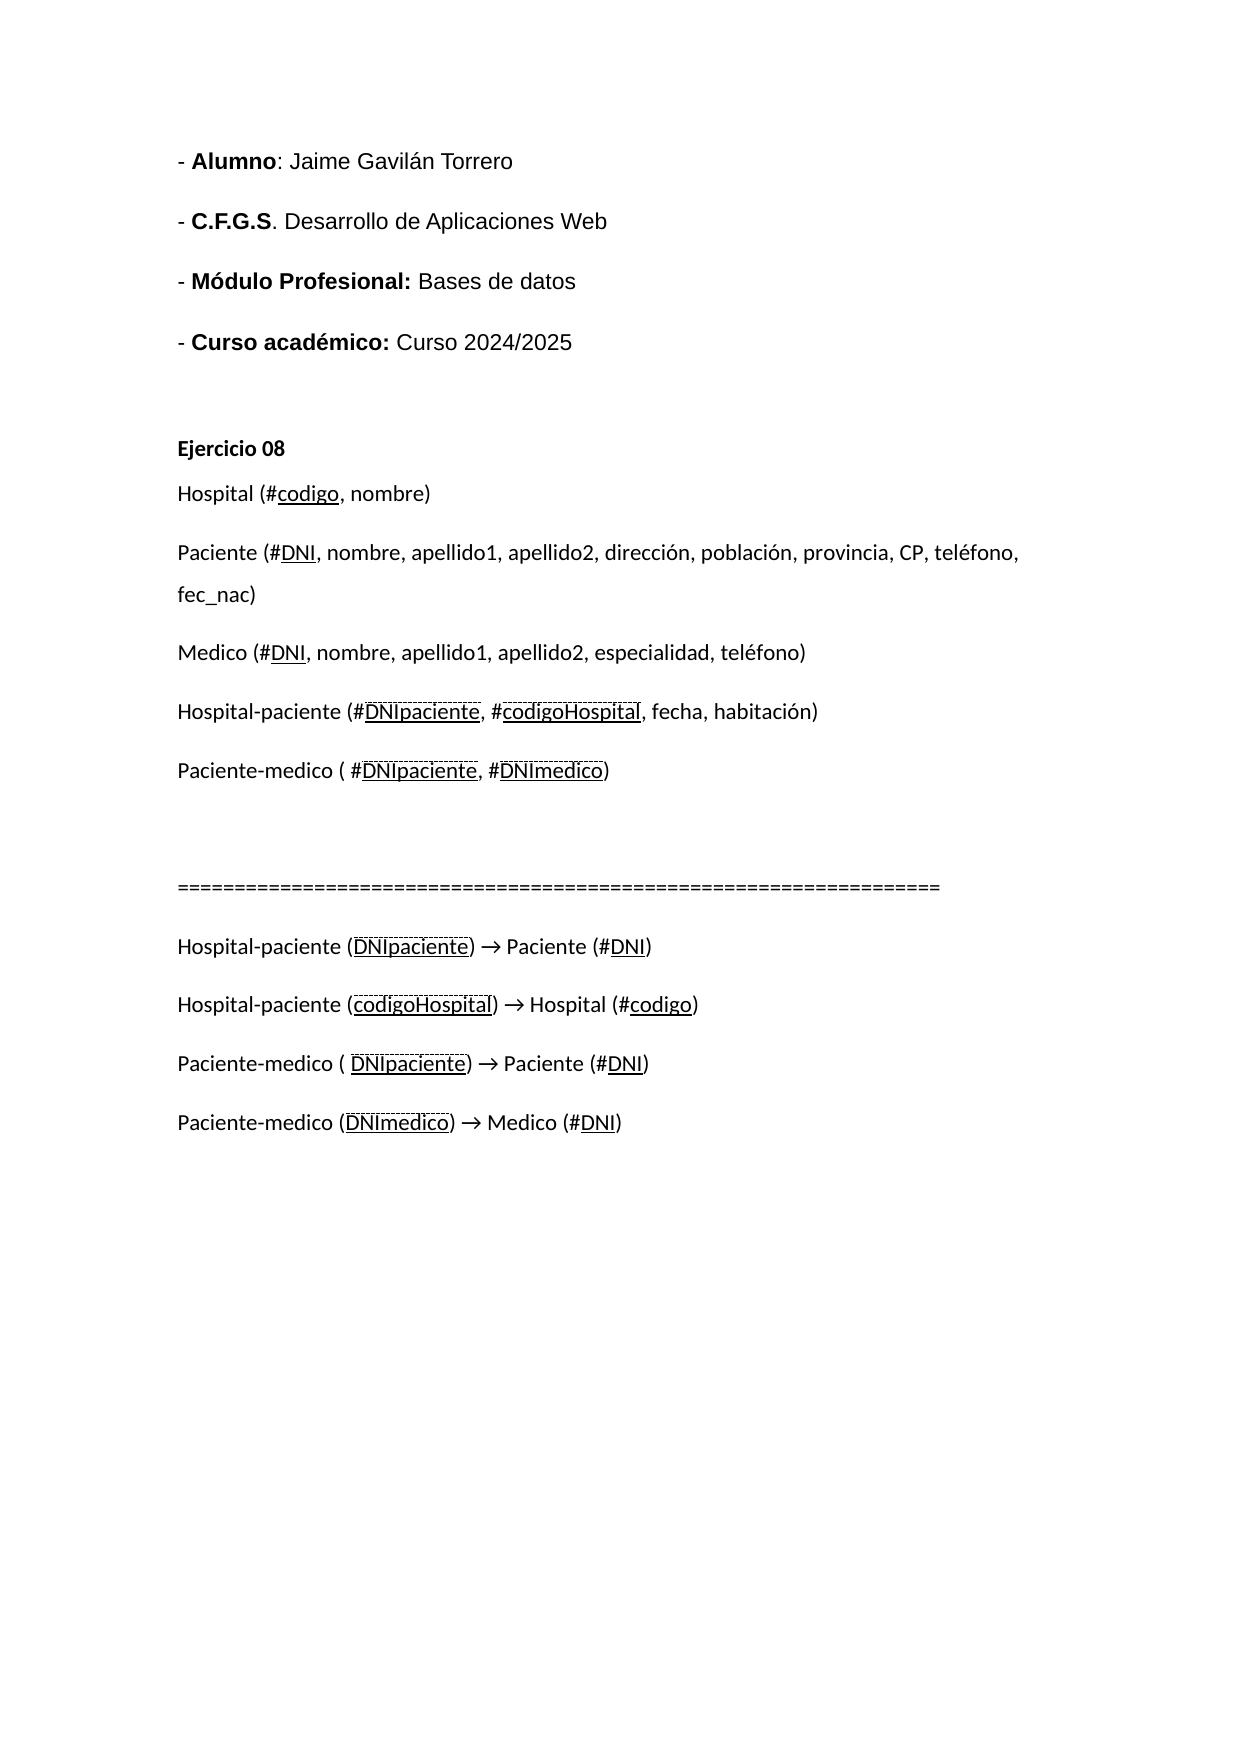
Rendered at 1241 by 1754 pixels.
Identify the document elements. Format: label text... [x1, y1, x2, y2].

text Hospital-paciente (#DNIpaciente, #codigoHospital, fecha, habitación) [177, 697, 1063, 725]
text =================================================================== [177, 873, 1063, 901]
text Ejercicio 08 [177, 434, 1063, 462]
text - C.F.G.S. Desarrollo de Aplicaciones Web [177, 208, 1063, 234]
text Paciente-medico (DNImedico) → Medico (#DNI) [177, 1108, 1063, 1136]
text Hospital-paciente (codigoHospital) → Hospital (#codigo) [177, 990, 1063, 1018]
text - Curso académico: Curso 2024/2025 [177, 328, 1063, 355]
text - Módulo Profesional: Bases de datos [177, 268, 1063, 294]
text Paciente-medico ( #DNIpaciente, #DNImedico) [177, 756, 1063, 784]
text Hospital (#codigo, nombre) [177, 479, 1063, 507]
text Hospital-paciente (DNIpaciente) → Paciente (#DNI) [177, 932, 1063, 960]
text - Alumno: Jaime Gavilán Torrero [177, 148, 1063, 174]
text Paciente-medico ( DNIpaciente) → Paciente (#DNI) [177, 1049, 1063, 1077]
text Medico (#DNI, nombre, apellido1, apellido2, especialidad, teléfono) [177, 638, 1063, 667]
text Paciente (#DNI, nombre, apellido1, apellido2, dirección, población, provincia, CP, teléfono, fec_nac) [177, 538, 1063, 608]
